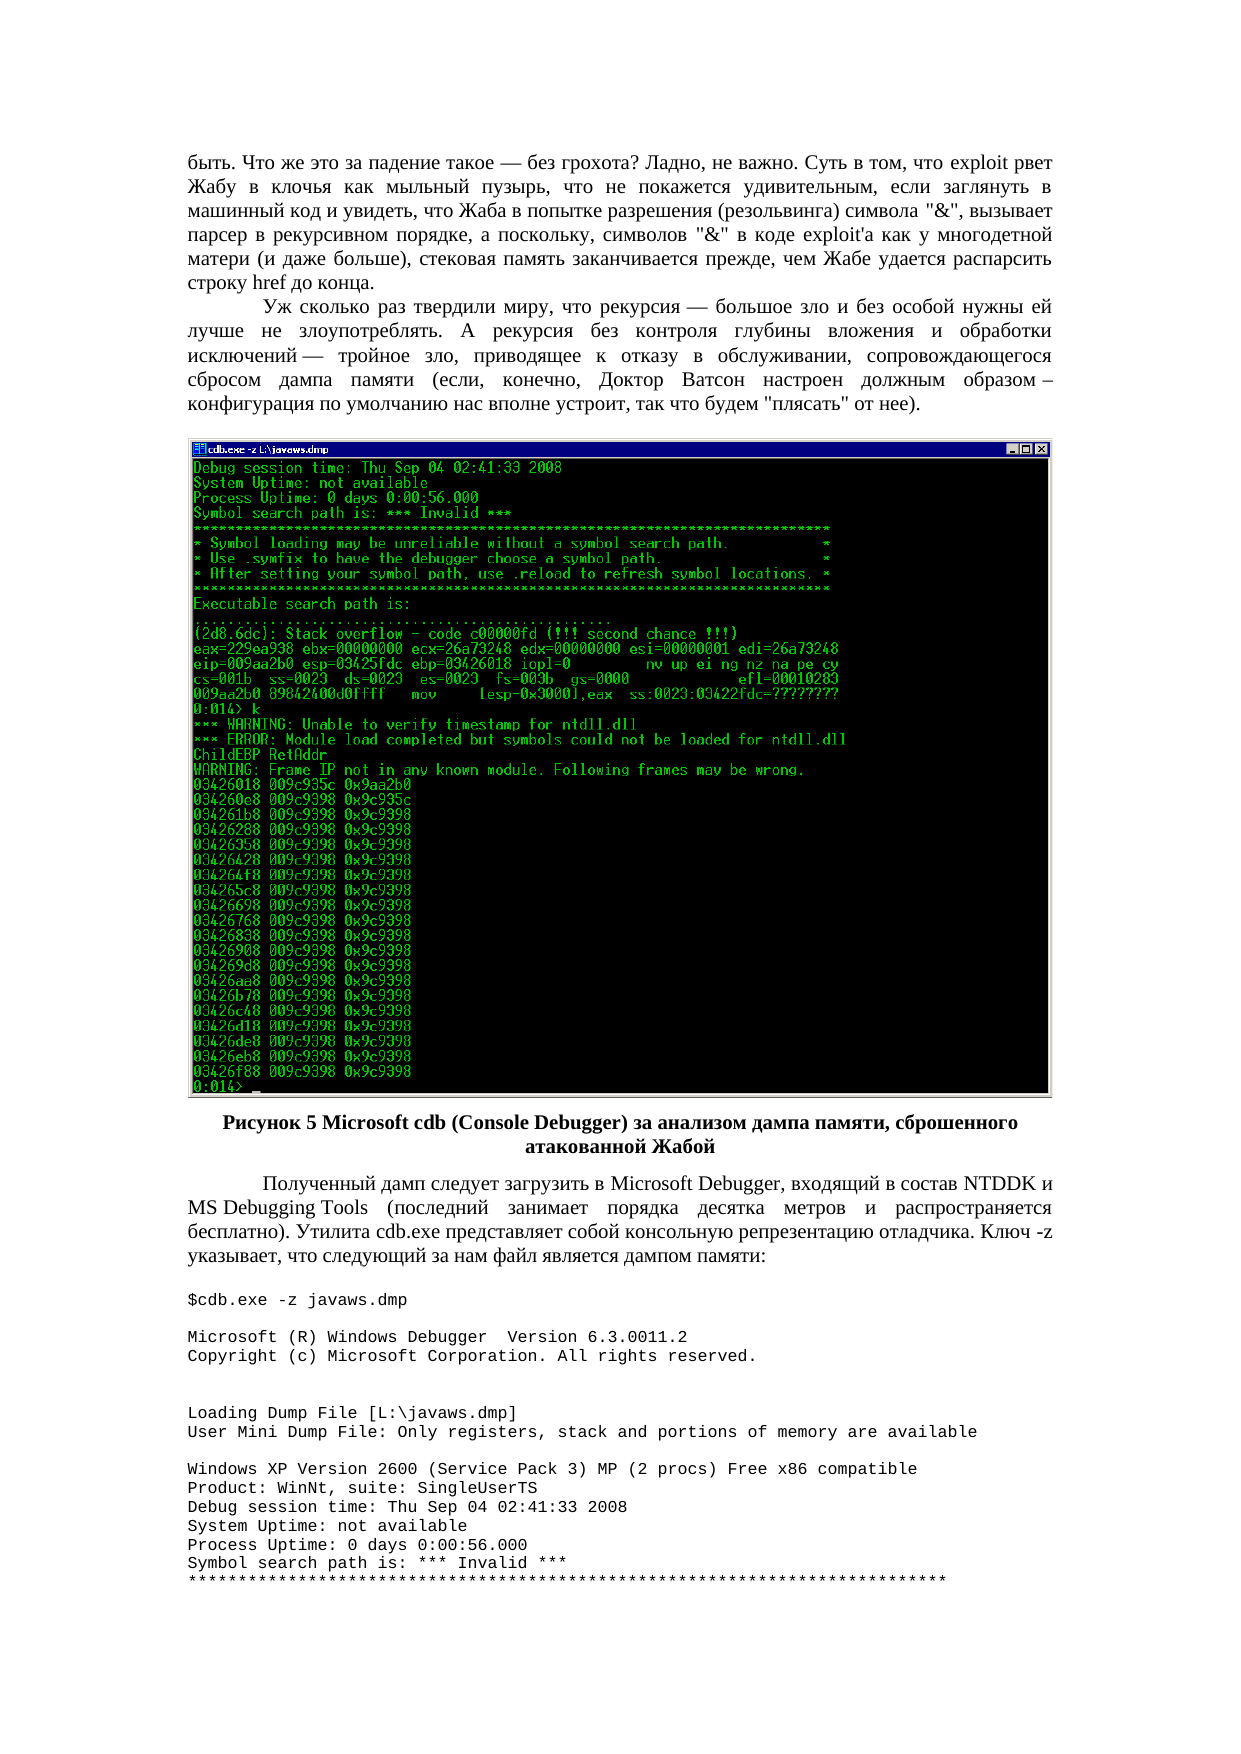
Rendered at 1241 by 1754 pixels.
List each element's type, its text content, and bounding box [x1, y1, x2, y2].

text Loading Dump File [L:\javaws.dmp] [187, 1404, 1053, 1423]
text Windows XP Version 2600 (Service Pack 3) MP (2 procs) Free x86 compatible [187, 1461, 1053, 1480]
text Process Uptime: 0 days 0:00:56.000 [187, 1536, 1053, 1555]
text Полученный дамп следует загрузить в Microsoft Debugger, входящий в состав NTDDK и MS Debugging Tools (последний занимает порядка десятка метров и распространяется бесплатно). Утилита cdb.exe представляет собой консольную репрезентацию отладчика. Ключ -z указывает, что следующий за нам файл является дампом памяти: [187, 1171, 1053, 1267]
text System Uptime: not available [187, 1517, 1053, 1536]
text Microsoft (R) Windows Debugger Version 6.3.0011.2 [187, 1329, 1053, 1348]
picture [188, 438, 1053, 1098]
text Product: WinNt, suite: SingleUserTS [187, 1480, 1053, 1498]
text Copyright (c) Microsoft Corporation. All rights reserved. [187, 1348, 1053, 1367]
text Рисунок 5 Microsoft cdb (Console Debugger) за анализом дампа памяти, сброшенного атакованной Жабой [187, 1110, 1053, 1158]
text User Mini Dump File: Only registers, stack and portions of memory are available [187, 1423, 1053, 1442]
text **************************************************************************** [187, 1574, 1053, 1593]
text Уж сколько раз твердили миру, что рекурсия — большое зло и без особой нужны ей лучше не злоупотреблять. А рекурсия без контроля глубины вложения и обработки исключений — тройное зло, приводящее к отказу в обслуживании, сопровождающегося сбросом дампа памяти (если, конечно, Доктор Ватсон настроен должным образом – конфигурация по умолчанию нас вполне устроит, так что будем "плясать" от нее). [187, 294, 1053, 415]
text Symbol search path is: *** Invalid *** [187, 1555, 1053, 1574]
text Debug session time: Thu Sep 04 02:41:33 2008 [187, 1498, 1053, 1517]
text быть. Что же это за падение такое — без грохота? Ладно, не важно. Суть в том, что exploit рвет Жабу в клочья как мыльный пузырь, что не покажется удивительным, если заглянуть в машинный код и увидеть, что Жаба в попытке разрешения (резольвинга) символа "&", вызывает парсер в рекурсивном порядке, а поскольку, символов "&" в коде exploit'а как у многодетной матери (и даже больше), стековая память заканчивается прежде, чем Жабе удается распарсить строку href до конца. [187, 150, 1053, 294]
text $cdb.exe -z javaws.dmp [187, 1291, 1053, 1310]
